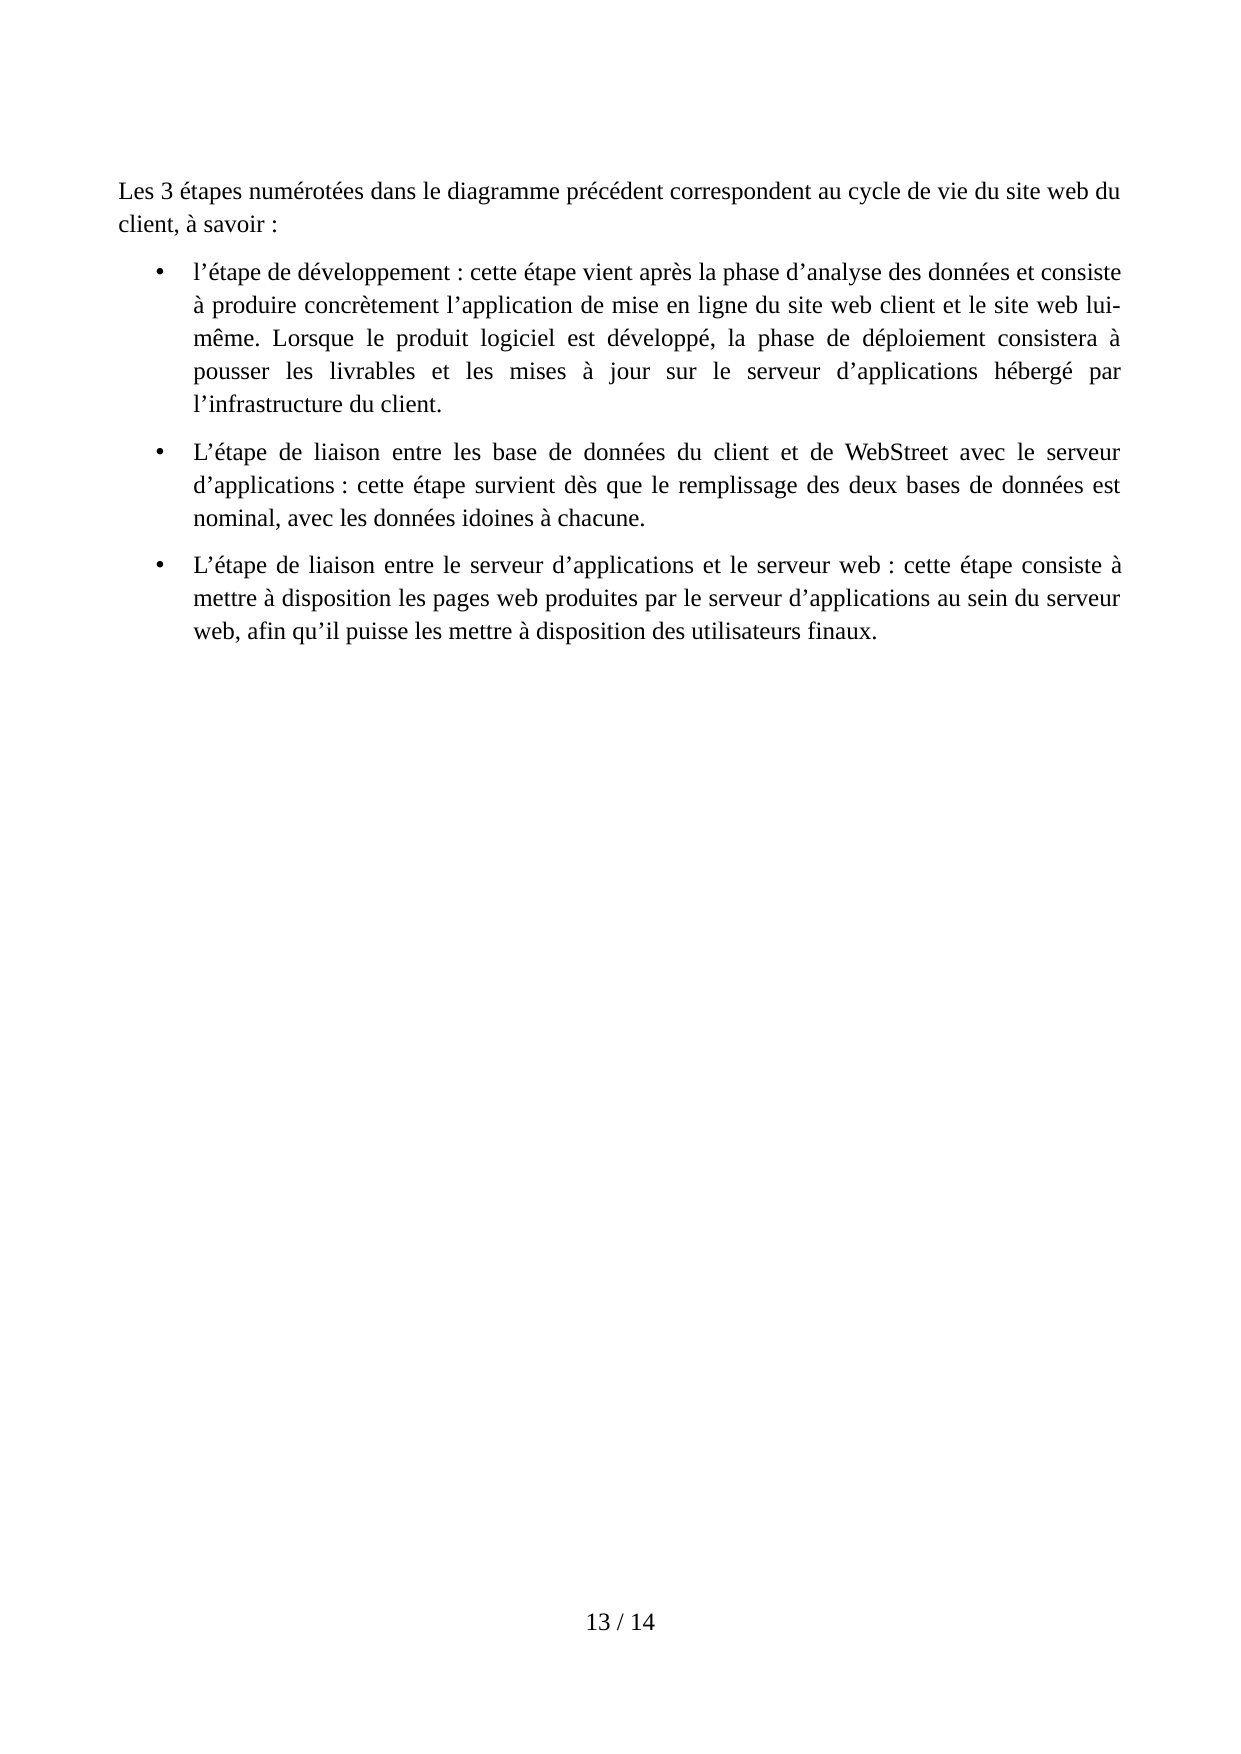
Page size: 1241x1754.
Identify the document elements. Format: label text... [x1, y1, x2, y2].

list l’étape de développement : cette étape vient après la phase d’analyse des données et consiste à produire concrètement l’application de mise en ligne du site web client et le site web lui-même. Lorsque le produit logiciel est développé, la phase de déploiement consistera à pousser les livrables et les mises à jour sur le serveur d’applications hébergé par l’infrastructure du client. [156, 257, 1122, 418]
list L’étape de liaison entre les base de données du client et de WebStreet avec le serveur d’applications : cette étape survient dès que le remplissage des deux bases de données est nominal, avec les données idoines à chacune. [156, 437, 1122, 531]
list L’étape de liaison entre le serveur d’applications et le serveur web : cette étape consiste à mettre à disposition les pages web produites par le serveur d’applications au sein du serveur web, afin qu’il puisse les mettre à disposition des utilisateurs finaux. [156, 550, 1122, 645]
text Les 3 étapes numérotées dans le diagramme précédent correspondent au cycle de vie du site web du client, à savoir : [118, 176, 1122, 238]
